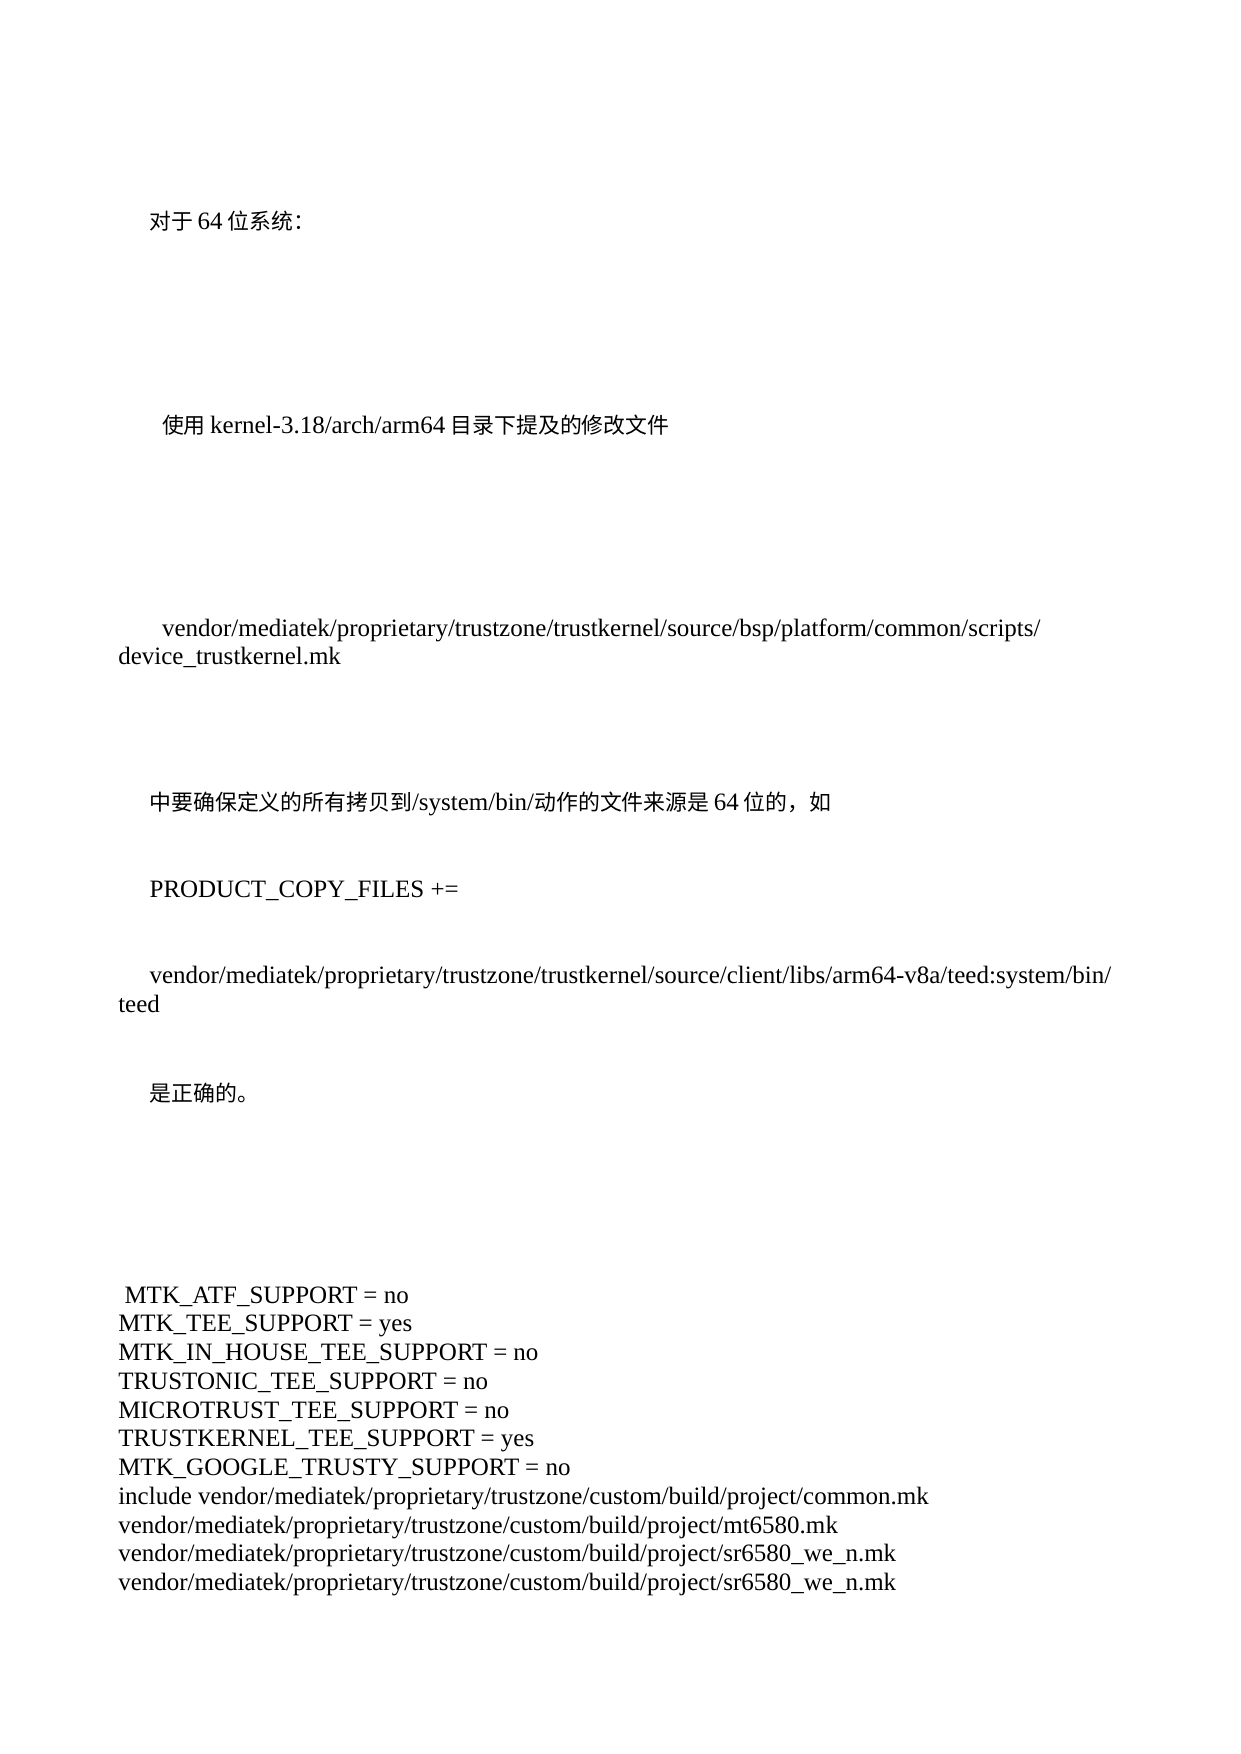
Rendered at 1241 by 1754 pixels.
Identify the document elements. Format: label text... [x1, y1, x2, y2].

text MTK_IN_HOUSE_TEE_SUPPORT = no [118, 1337, 1122, 1366]
text 是正确的。 [118, 1076, 1122, 1107]
text MTK_ATF_SUPPORT = no [118, 1280, 1122, 1308]
text TRUSTONIC_TEE_SUPPORT = no [118, 1366, 1122, 1395]
text include vendor/mediatek/proprietary/trustzone/custom/build/project/common.mk vendor/mediatek/proprietary/trustzone/custom/build/project/mt6580.mk vendor/mediatek/proprietary/trustzone/custom/build/project/sr6580_we_n.mk vendor/mediatek/proprietary/trustzone/custom/build/project/sr6580_we_n.mk [118, 1481, 1122, 1596]
text 使用kernel-3.18/arch/arm64目录下提及的修改文件 [118, 408, 1122, 440]
text MTK_TEE_SUPPORT = yes [118, 1308, 1122, 1337]
text 对于64位系统： [118, 204, 1122, 236]
text MTK_GOOGLE_TRUSTY_SUPPORT = no [118, 1452, 1122, 1481]
text vendor/mediatek/proprietary/trustzone/trustkernel/source/client/libs/arm64-v8a/teed:system/bin/teed [118, 961, 1122, 1018]
text TRUSTKERNEL_TEE_SUPPORT = yes [118, 1423, 1122, 1452]
text MICROTRUST_TEE_SUPPORT = no [118, 1395, 1122, 1423]
text vendor/mediatek/proprietary/trustzone/trustkernel/source/bsp/platform/common/scripts/device_trustkernel.mk [118, 613, 1122, 670]
text PRODUCT_COPY_FILES += [118, 874, 1122, 903]
text 中要确保定义的所有拷贝到/system/bin/动作的文件来源是64位的，如 [118, 785, 1122, 817]
